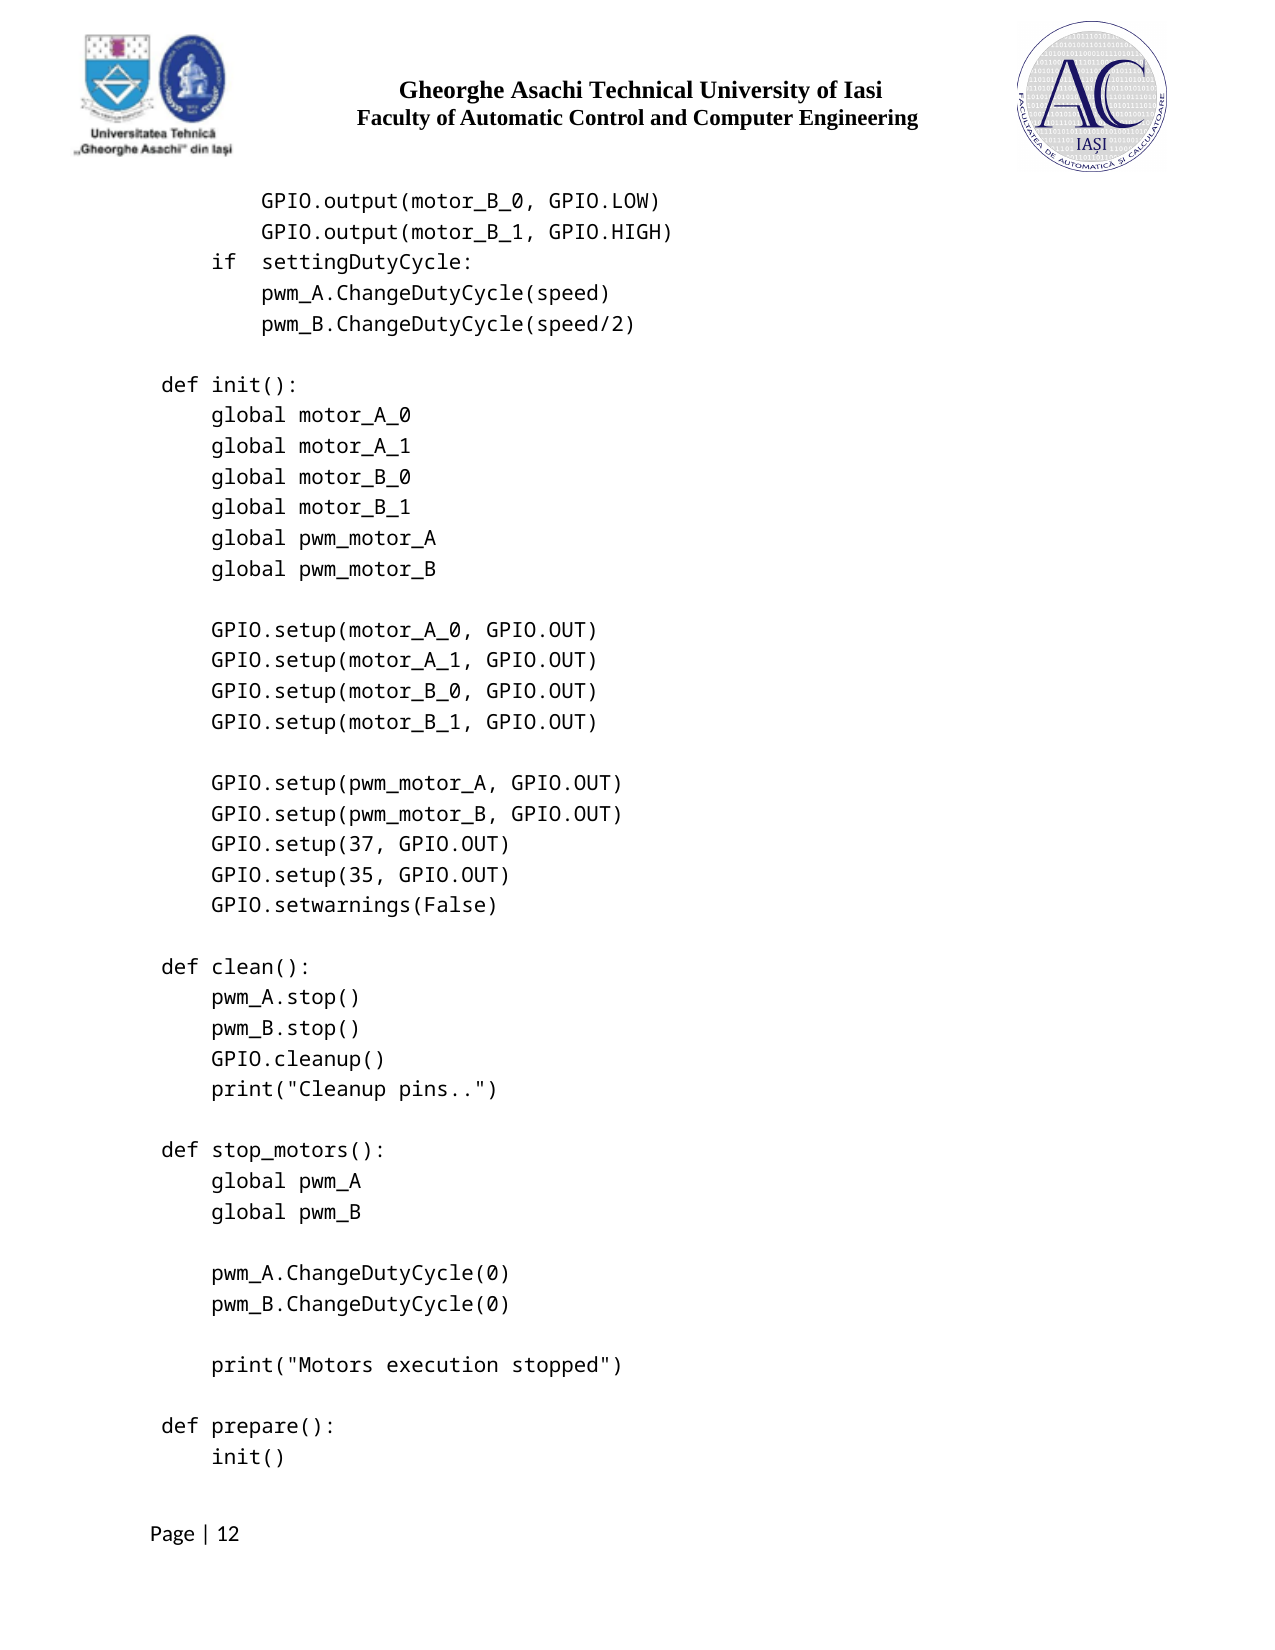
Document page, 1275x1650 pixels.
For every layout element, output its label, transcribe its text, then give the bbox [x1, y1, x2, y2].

text def prepare(): [161, 1411, 1125, 1439]
picture [1017, 21, 1167, 172]
text GPIO.setup(motor_B_1, GPIO.OUT) [161, 707, 1125, 735]
text pwm_A.ChangeDutyCycle(0) [161, 1258, 1125, 1286]
text print("Cleanup pins..") [161, 1074, 1125, 1103]
text global motor_A_1 [161, 431, 1125, 459]
text global motor_A_0 [161, 401, 1125, 429]
text pwm_A.stop() [161, 982, 1125, 1011]
text def clean(): [161, 952, 1125, 980]
text def stop_motors(): [161, 1136, 1125, 1164]
text global motor_B_0 [161, 462, 1125, 490]
text GPIO.output(motor_B_0, GPIO.LOW) [161, 186, 1125, 214]
text print("Motors execution stopped") [161, 1350, 1125, 1378]
text GPIO.setup(pwm_motor_B, GPIO.OUT) [161, 799, 1125, 827]
text pwm_B.stop() [161, 1013, 1125, 1041]
text global pwm_motor_A [161, 523, 1125, 551]
text GPIO.setup(motor_A_1, GPIO.OUT) [161, 646, 1125, 674]
text GPIO.setwarnings(False) [161, 891, 1125, 919]
text global pwm_motor_B [161, 554, 1125, 582]
text if settingDutyCycle: [161, 247, 1125, 276]
text GPIO.setup(35, GPIO.OUT) [161, 860, 1125, 888]
text GPIO.cleanup() [161, 1044, 1125, 1072]
text pwm_A.ChangeDutyCycle(speed) [161, 278, 1125, 306]
text GPIO.setup(37, GPIO.OUT) [161, 829, 1125, 858]
text GPIO.output(motor_B_1, GPIO.HIGH) [161, 217, 1125, 245]
text global pwm_B [161, 1197, 1125, 1225]
text pwm_B.ChangeDutyCycle(0) [161, 1289, 1125, 1317]
text GPIO.setup(pwm_motor_A, GPIO.OUT) [161, 768, 1125, 796]
text init() [161, 1442, 1125, 1470]
picture [48, 22, 261, 173]
text GPIO.setup(motor_A_0, GPIO.OUT) [161, 615, 1125, 643]
text pwm_B.ChangeDutyCycle(speed/2) [161, 309, 1125, 337]
text global motor_B_1 [161, 492, 1125, 521]
text def init(): [161, 370, 1125, 398]
text global pwm_A [161, 1166, 1125, 1194]
text GPIO.setup(motor_B_0, GPIO.OUT) [161, 676, 1125, 704]
